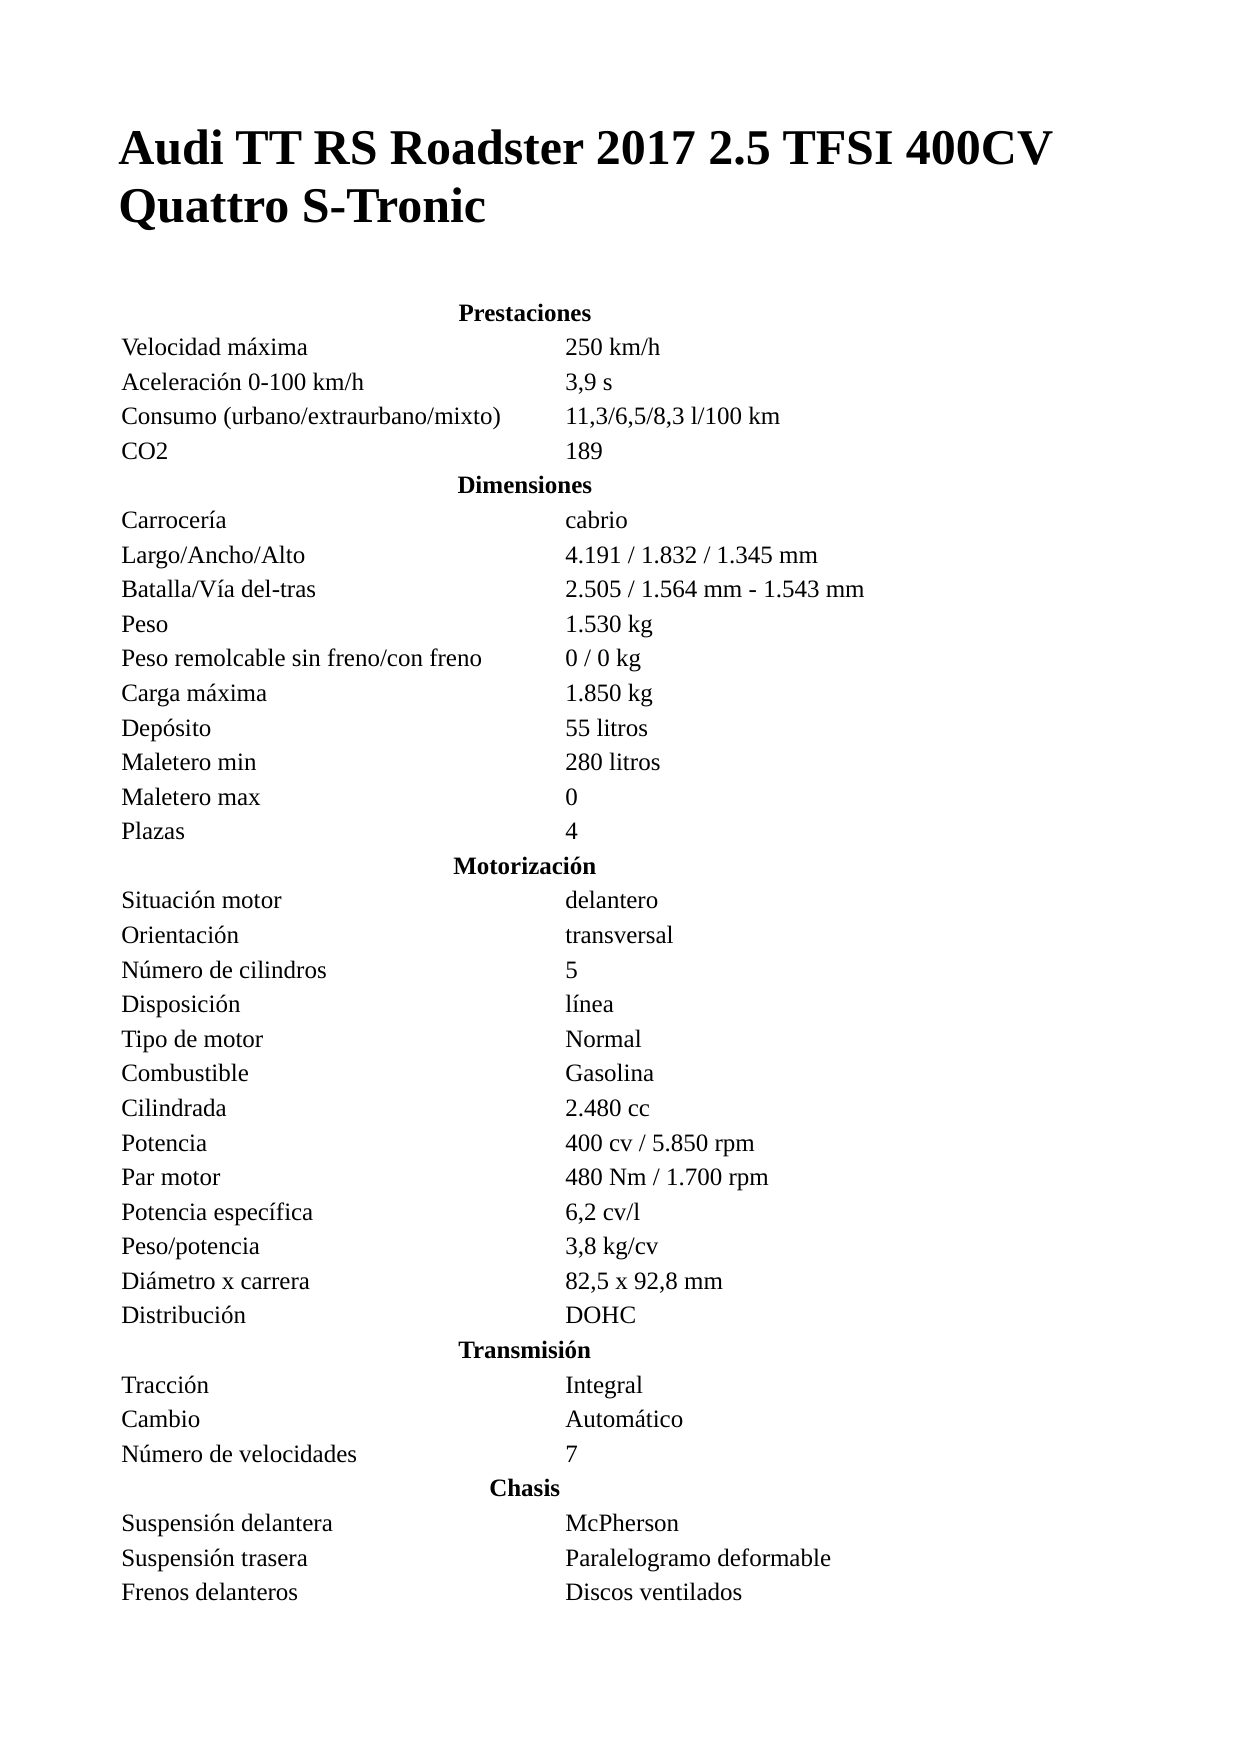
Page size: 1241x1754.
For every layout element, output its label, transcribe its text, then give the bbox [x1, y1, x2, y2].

table_cell Velocidad máxima [118, 329, 562, 364]
table_cell Depósito [118, 710, 562, 744]
table_cell Normal [562, 1021, 931, 1056]
table_cell Potencia [118, 1125, 562, 1159]
table_cell Peso/potencia [118, 1229, 562, 1263]
table_cell Automático [562, 1401, 931, 1436]
table_cell Número de cilindros [118, 952, 562, 986]
table_cell McPherson [562, 1505, 931, 1540]
table_cell línea [562, 986, 931, 1021]
table_cell 280 litros [562, 744, 931, 779]
table_cell Maletero min [118, 744, 562, 779]
table_cell Peso [118, 606, 562, 641]
table_cell 7 [562, 1436, 931, 1471]
table_cell Par motor [118, 1159, 562, 1194]
table_cell cabrio [562, 502, 931, 537]
table_cell Batalla/Vía del-tras [118, 571, 562, 606]
table_cell 4.191 / 1.832 / 1.345 mm [562, 537, 931, 571]
table_cell 55 litros [562, 710, 931, 744]
table_cell Maletero max [118, 779, 562, 813]
table_cell 1.850 kg [562, 675, 931, 710]
table_cell Diámetro x carrera [118, 1263, 562, 1298]
table_cell 2.505 / 1.564 mm - 1.543 mm [562, 571, 931, 606]
table_header Prestaciones [118, 295, 931, 329]
table_cell Cilindrada [118, 1090, 562, 1125]
table_cell 2.480 cc [562, 1090, 931, 1125]
table_cell 3,9 s [562, 364, 931, 398]
table_cell Frenos delanteros [118, 1574, 562, 1609]
table_cell Paralelogramo deformable [562, 1540, 931, 1574]
table_cell Combustible [118, 1056, 562, 1090]
table_cell Orientación [118, 917, 562, 952]
table_cell Potencia específica [118, 1194, 562, 1228]
table_cell 0 / 0 kg [562, 641, 931, 675]
table_cell 189 [562, 433, 931, 468]
table_cell Discos ventilados [562, 1574, 931, 1609]
table_cell 250 km/h [562, 329, 931, 364]
table_cell transversal [562, 917, 931, 952]
table_cell Chasis [118, 1471, 931, 1505]
table_cell Disposición [118, 986, 562, 1021]
table_cell 1.530 kg [562, 606, 931, 641]
table_cell Tracción [118, 1367, 562, 1401]
table_cell 0 [562, 779, 931, 813]
table_cell Situación motor [118, 883, 562, 917]
table_cell 82,5 x 92,8 mm [562, 1263, 931, 1298]
table_cell Largo/Ancho/Alto [118, 537, 562, 571]
table_cell Motorización [118, 848, 931, 883]
table_cell Suspensión trasera [118, 1540, 562, 1574]
table_cell 5 [562, 952, 931, 986]
table_cell Peso remolcable sin freno/con freno [118, 641, 562, 675]
table_cell 4 [562, 814, 931, 848]
table_cell 3,8 kg/cv [562, 1229, 931, 1263]
table_cell 480 Nm / 1.700 rpm [562, 1159, 931, 1194]
table_cell CO2 [118, 433, 562, 468]
table_cell Integral [562, 1367, 931, 1401]
table_cell Suspensión delantera [118, 1505, 562, 1540]
subtitle Audi TT RS Roadster 2017 2.5 TFSI 400CV Quattro S-Tronic [118, 118, 1122, 233]
table_cell delantero [562, 883, 931, 917]
table_cell 6,2 cv/l [562, 1194, 931, 1228]
table_cell Carga máxima [118, 675, 562, 710]
table_cell Carrocería [118, 502, 562, 537]
table_cell Número de velocidades [118, 1436, 562, 1471]
table_cell Aceleración 0-100 km/h [118, 364, 562, 398]
table_cell Cambio [118, 1401, 562, 1436]
table_cell 11,3/6,5/8,3 l/100 km [562, 399, 931, 433]
table_cell Plazas [118, 814, 562, 848]
table_cell Gasolina [562, 1056, 931, 1090]
table_cell Dimensiones [118, 468, 931, 502]
table_cell Consumo (urbano/extraurbano/mixto) [118, 399, 562, 433]
table_cell Tipo de motor [118, 1021, 562, 1056]
table_cell 400 cv / 5.850 rpm [562, 1125, 931, 1159]
table_cell Distribución [118, 1298, 562, 1332]
table_cell DOHC [562, 1298, 931, 1332]
table_cell Transmisión [118, 1332, 931, 1367]
